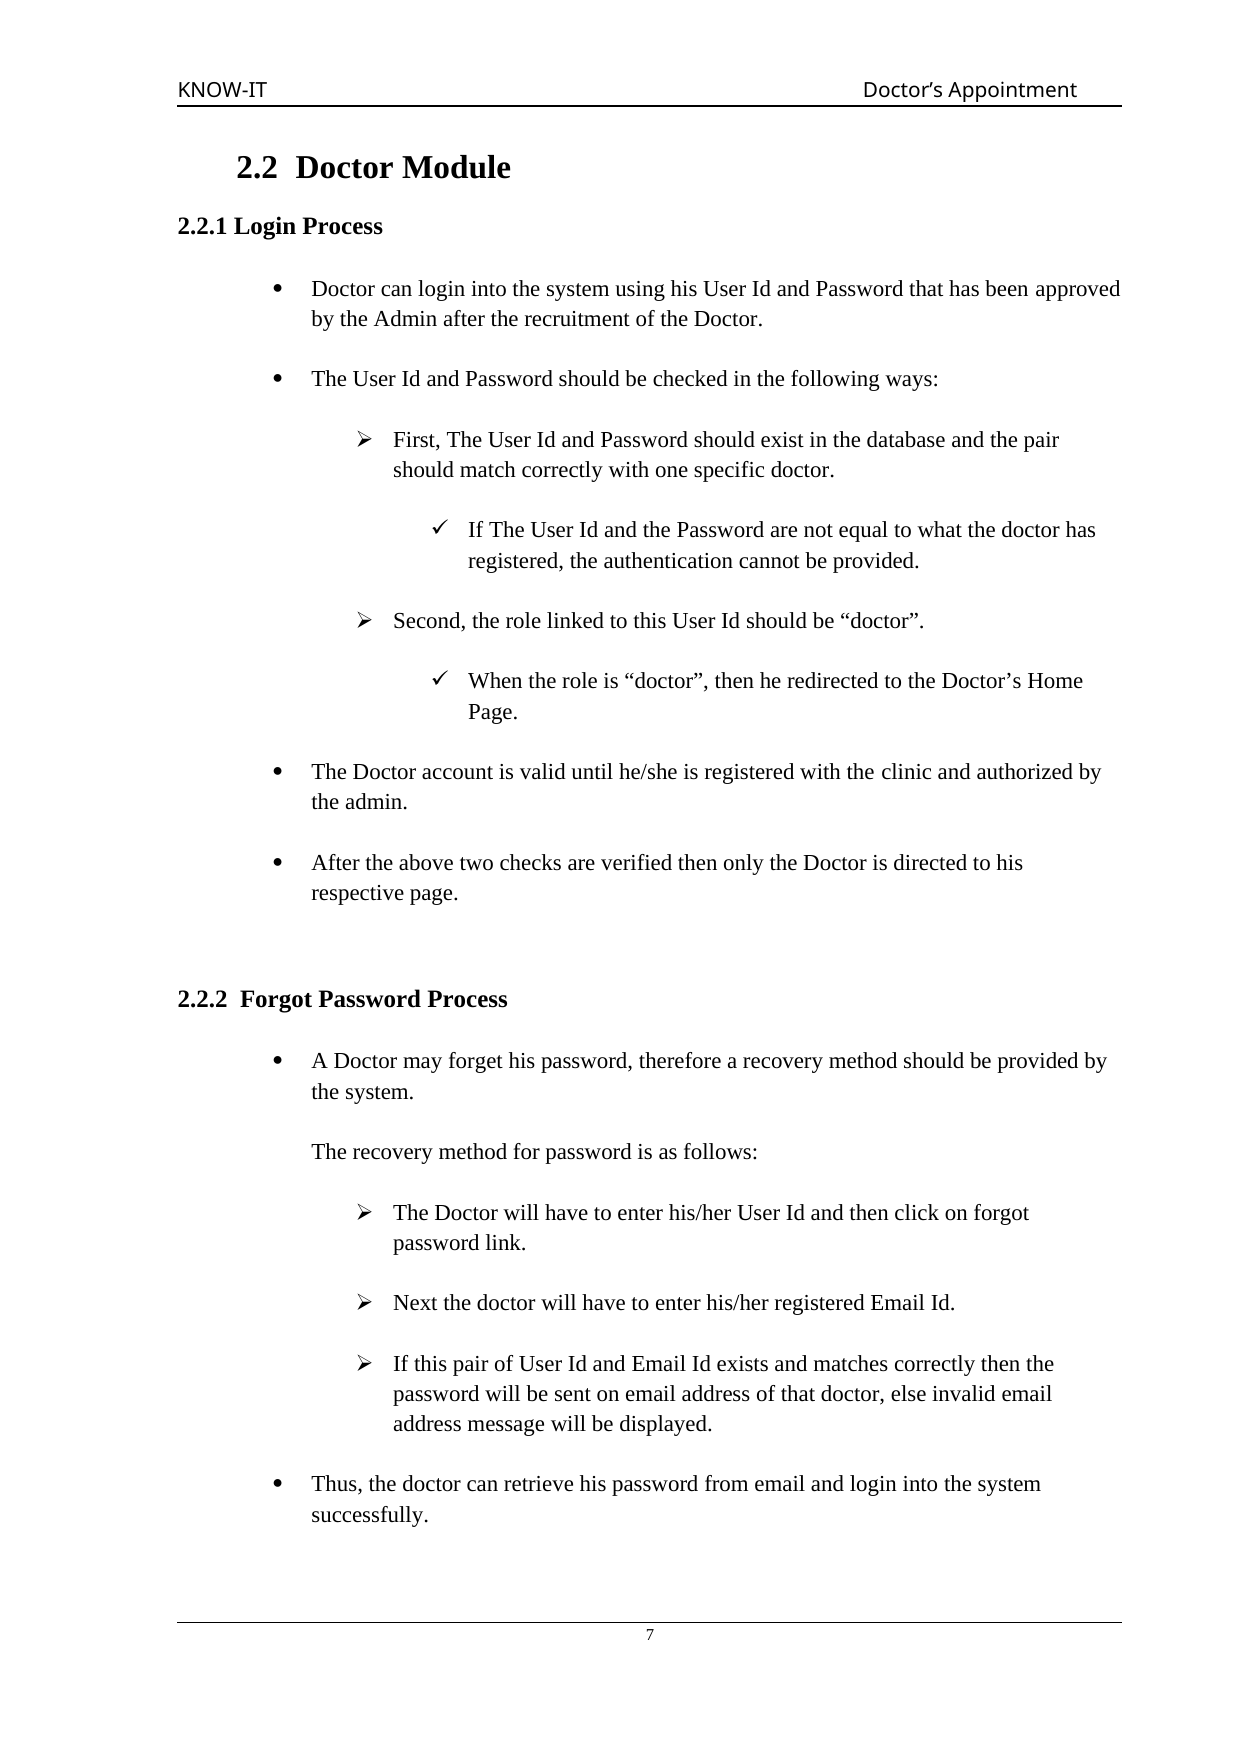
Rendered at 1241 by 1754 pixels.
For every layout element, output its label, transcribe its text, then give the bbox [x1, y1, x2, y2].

list When the role is “doctor”, then he redirected to the Doctor’s Home Page. [430, 667, 1122, 724]
list The User Id and Password should be checked in the following ways: [274, 365, 1122, 392]
list The recovery method for password is as follows: [311, 1138, 1122, 1164]
subtitle Doctor Module [236, 148, 1032, 186]
list The Doctor will have to enter his/her User Id and then click on forgot password link. [355, 1198, 1122, 1255]
list Second, the role linked to this User Id should be “doctor”. [355, 607, 1122, 633]
list Thus, the doctor can retrieve his password from email and login into the system successfully. [274, 1470, 1122, 1527]
list A Doctor may forget his password, therefore a recovery method should be provided by the system. [274, 1047, 1122, 1104]
list If this pair of User Id and Email Id exists and matches correctly then the password will be sent on email address of that doctor, else invalid email address message will be displayed. [355, 1349, 1122, 1436]
list First, The User Id and Password should exist in the database and the pair should match correctly with one specific doctor. [355, 426, 1122, 482]
subtitle 2.2.2 Forgot Password Process [177, 984, 1032, 1012]
list Next the doctor will have to enter his/her registered Email Id. [355, 1289, 1122, 1316]
list If The User Id and the Password are not equal to what the doctor has registered, the authentication cannot be provided. [430, 516, 1122, 573]
list Doctor can login into the system using his User Id and Password that has been approved by the Admin after the recruitment of the Doctor. [274, 275, 1122, 331]
list The Doctor account is valid until he/she is registered with the clinic and authorized by the admin. [274, 758, 1122, 815]
list After the above two checks are verified then only the Doctor is directed to his respective page. [274, 849, 1122, 905]
subtitle 2.2.1 Login Process [177, 211, 1032, 240]
